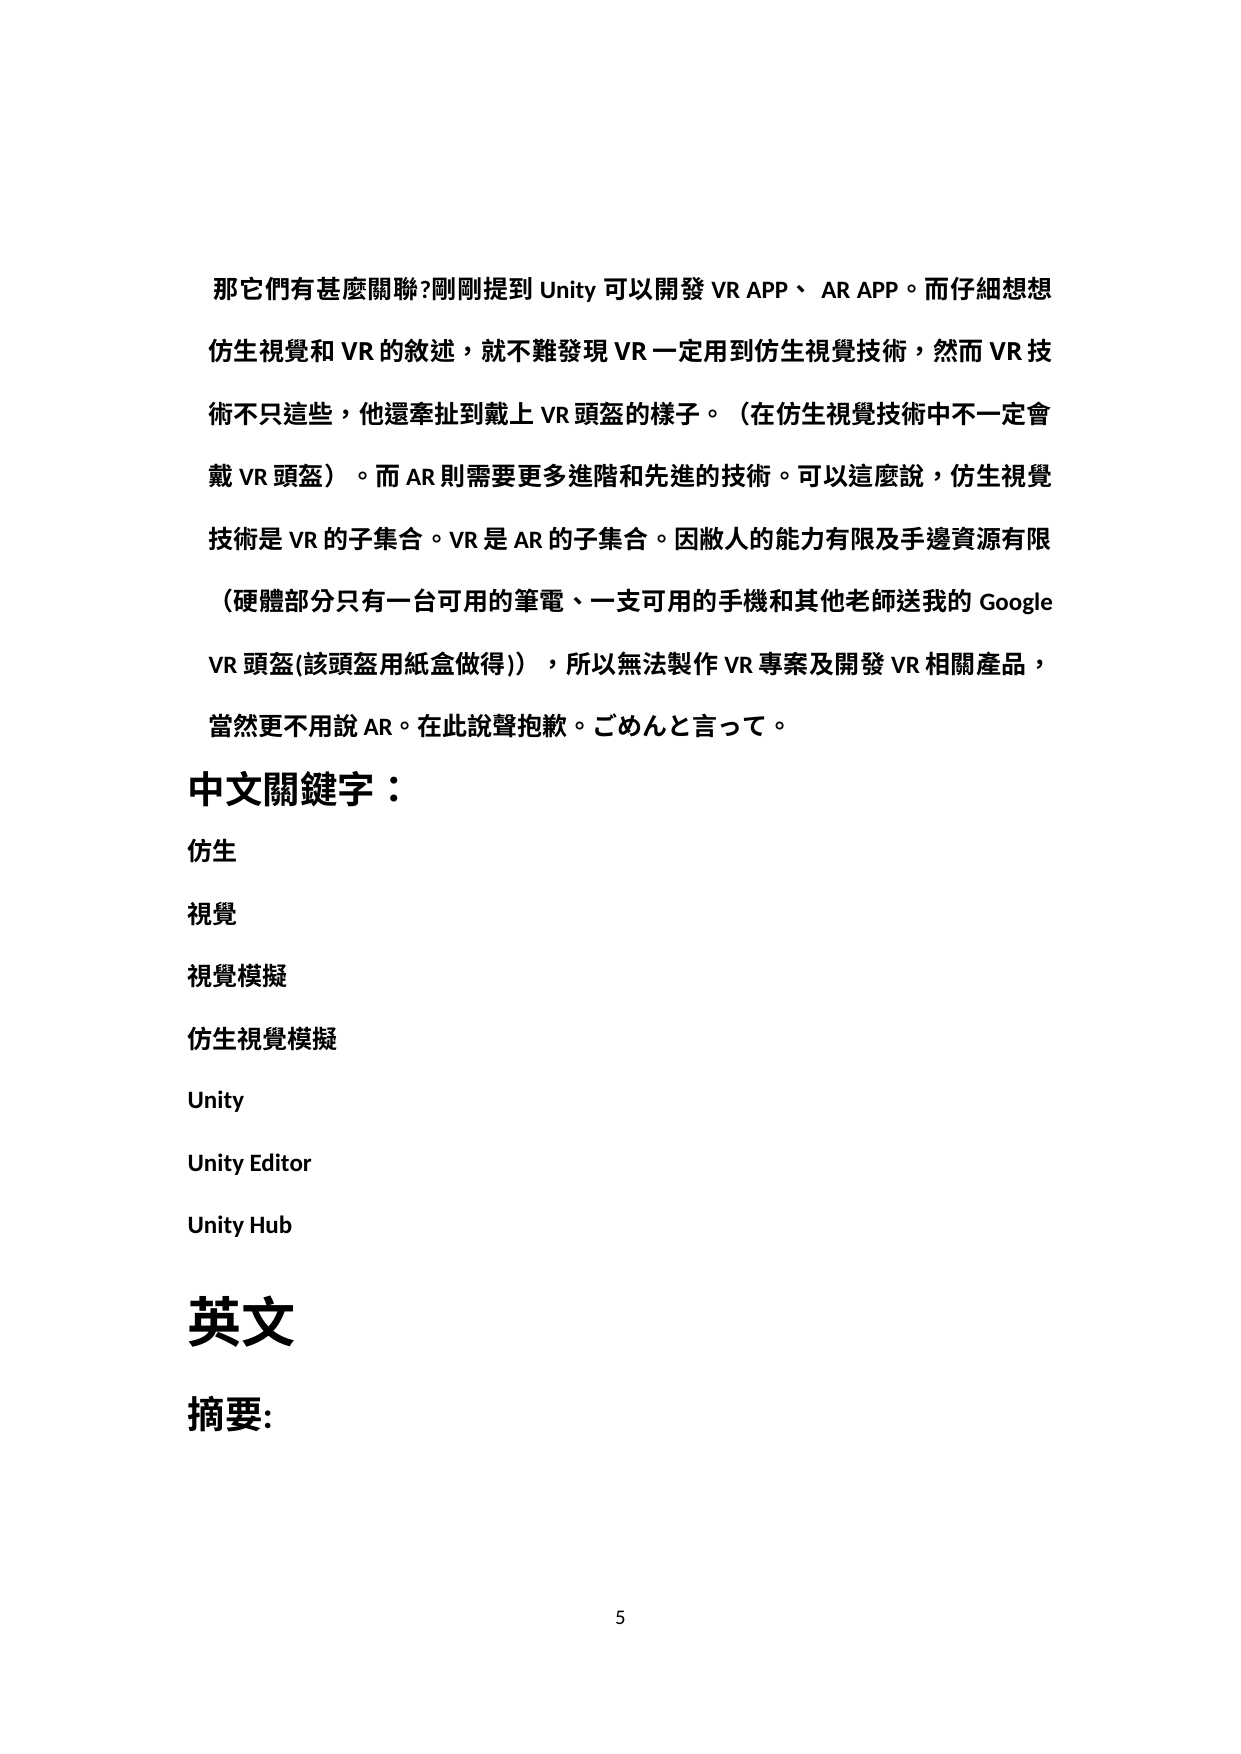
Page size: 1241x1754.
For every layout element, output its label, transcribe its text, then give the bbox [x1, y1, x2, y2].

text 英文 [187, 1246, 1053, 1371]
text 中文關鍵字： [187, 746, 1053, 808]
text 那它們有甚麼關聯?剛剛提到Unity 可以開發VR APP、 AR APP。而仔細想想仿生視覺和VR的敘述，就不難發現VR一定用到仿生視覺技術，然而VR技術不只這些，他還牽扯到戴上VR頭盔的樣子。（在仿生視覺技術中不一定會戴VR頭盔）。而AR則需要更多進階和先進的技術。可以這麼說，仿生視覺技術是VR的子集合。VR是AR的子集合。因敝人的能力有限及手邊資源有限（硬體部分只有一台可用的筆電、一支可用的手機和其他老師送我的Google VR 頭盔(該頭盔用紙盒做得)），所以無法製作VR專案及開發VR相關產品，當然更不用說AR。在此說聲抱歉。ごめんと言って。 [208, 246, 1053, 746]
text Unity [187, 1058, 1053, 1121]
text 仿生 [187, 808, 1053, 871]
text 仿生視覺模擬 [187, 996, 1053, 1058]
text Unity Editor [187, 1121, 1053, 1183]
text 摘要: [187, 1371, 1053, 1433]
text 視覺 [187, 871, 1053, 933]
text Unity Hub [187, 1183, 1053, 1246]
text 視覺模擬 [187, 933, 1053, 996]
